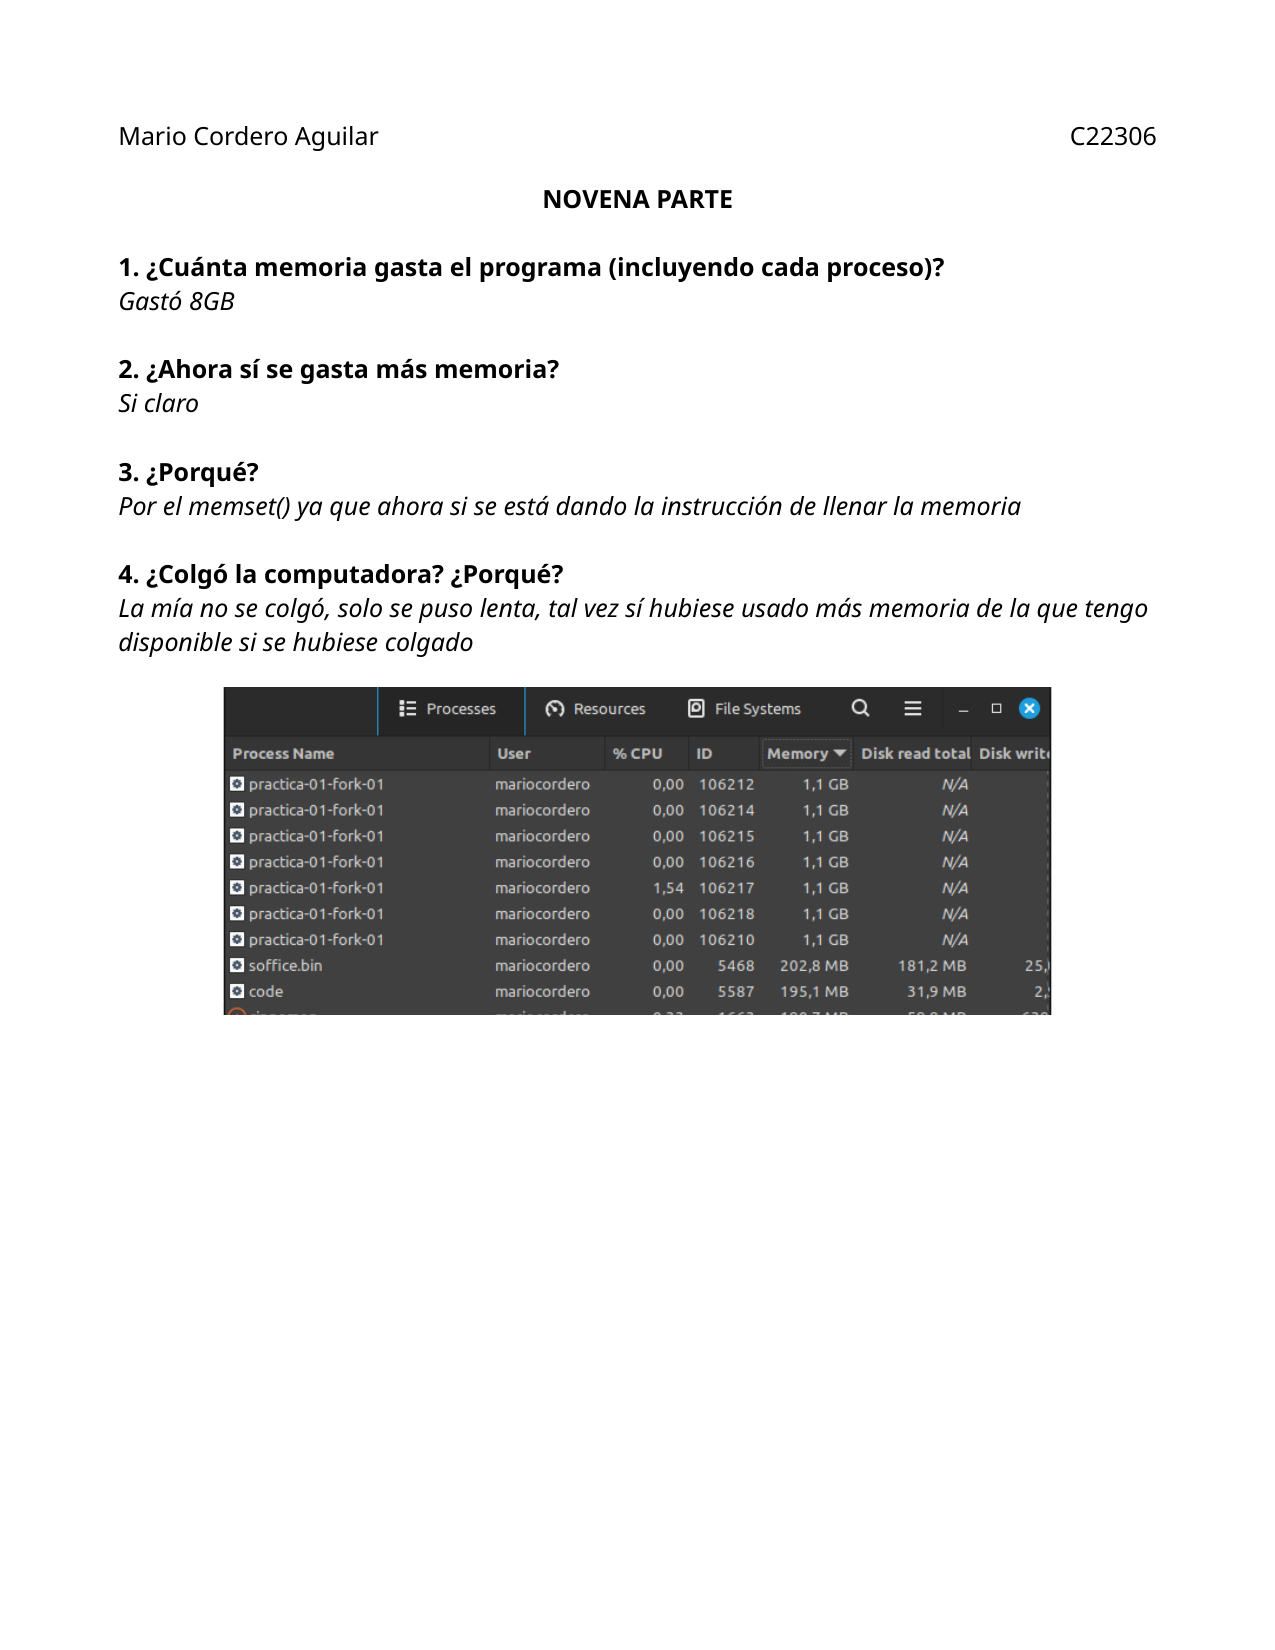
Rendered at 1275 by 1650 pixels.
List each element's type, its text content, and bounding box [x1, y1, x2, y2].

picture [223, 687, 1052, 1015]
text La mía no se colgó, solo se puso lenta, tal vez sí hubiese usado más memoria de la que tengo disponible si se hubiese colgado [118, 590, 1157, 658]
text 4. ¿Colgó la computadora? ¿Porqué? [118, 556, 1157, 590]
text 1. ¿Cuánta memoria gasta el programa (incluyendo cada proceso)? [118, 250, 1157, 284]
text Si claro [118, 386, 1157, 420]
text Por el memset() ya que ahora si se está dando la instrucción de llenar la memoria [118, 488, 1157, 522]
text 3. ¿Porqué? [118, 454, 1157, 488]
text Gastó 8GB [118, 284, 1157, 318]
text 2. ¿Ahora sí se gasta más memoria? [118, 352, 1157, 386]
text NOVENA PARTE [118, 182, 1157, 216]
